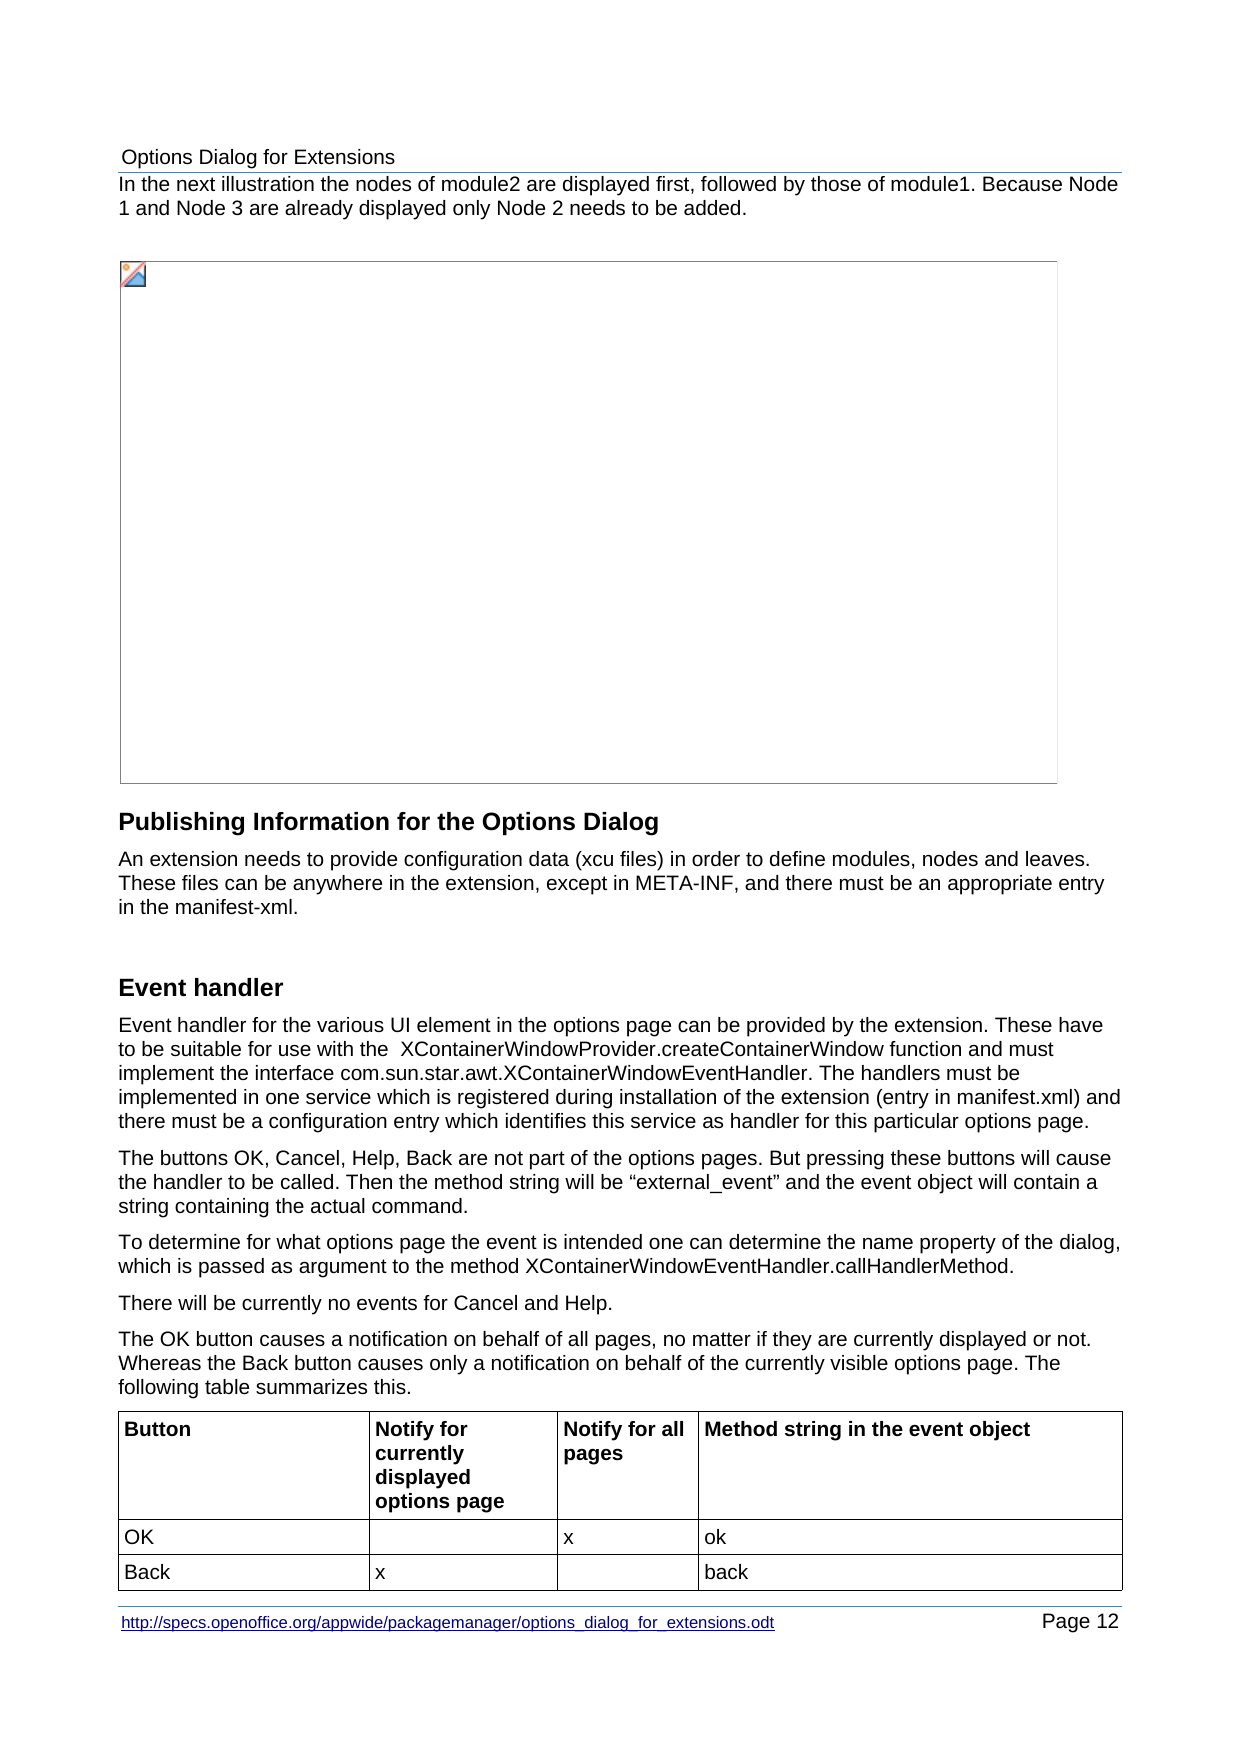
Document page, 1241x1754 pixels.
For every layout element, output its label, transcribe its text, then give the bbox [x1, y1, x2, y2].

text Event handler for the various UI element in the options page can be provided by the extension. These have to be suitable for use with the XContainerWindowProvider.createContainerWindow function and must implement the interface com.sun.star.awt.XContainerWindowEventHandler. The handlers must be implemented in one service which is registered during installation of the extension (entry in manifest.xml) and there must be a configuration entry which identifies this service as handler for this particular options page. [118, 1013, 1122, 1133]
text To determine for what options page the event is intended one can determine the name property of the dialog, which is passed as argument to the method XContainerWindowEventHandler.callHandlerMethod. [118, 1230, 1122, 1278]
table_cell x [558, 1520, 698, 1554]
subtitle Event handler [118, 973, 1122, 1002]
table_cell Back [119, 1555, 369, 1590]
table_cell OK [119, 1520, 369, 1554]
text An extension needs to provide configuration data (xcu files) in order to define modules, nodes and leaves. These files can be anywhere in the extension, except in META-INF, and there must be an appropriate entry in the manifest-xml. [118, 847, 1122, 919]
table_cell x [370, 1555, 557, 1590]
text The OK button causes a notification on behalf of all pages, no matter if they are currently displayed or not. Whereas the Back button causes only a notification on behalf of the currently visible options page. The following table summarizes this. [118, 1327, 1122, 1399]
subtitle Publishing Information for the Options Dialog [118, 807, 1122, 835]
text There will be currently no events for Cancel and Help. [118, 1290, 1122, 1314]
table_header Button [119, 1412, 369, 1519]
table_header Notify for currently displayed options page [370, 1412, 557, 1519]
table_cell [558, 1555, 698, 1590]
text In the next illustration the nodes of module2 are displayed first, followed by those of module1. Because Node 1 and Node 3 are already displayed only Node 2 needs to be added. [118, 173, 1122, 220]
table_header Notify for all pages [558, 1412, 698, 1519]
table_cell ok [699, 1520, 1122, 1554]
table_header Method string in the event object [699, 1412, 1122, 1519]
table_cell [370, 1520, 557, 1554]
text The buttons OK, Cancel, Help, Back are not part of the options pages. But pressing these buttons will cause the handler to be called. Then the method string will be “external_event” and the event object will contain a string containing the actual command. [118, 1146, 1122, 1217]
table_cell back [699, 1555, 1122, 1590]
